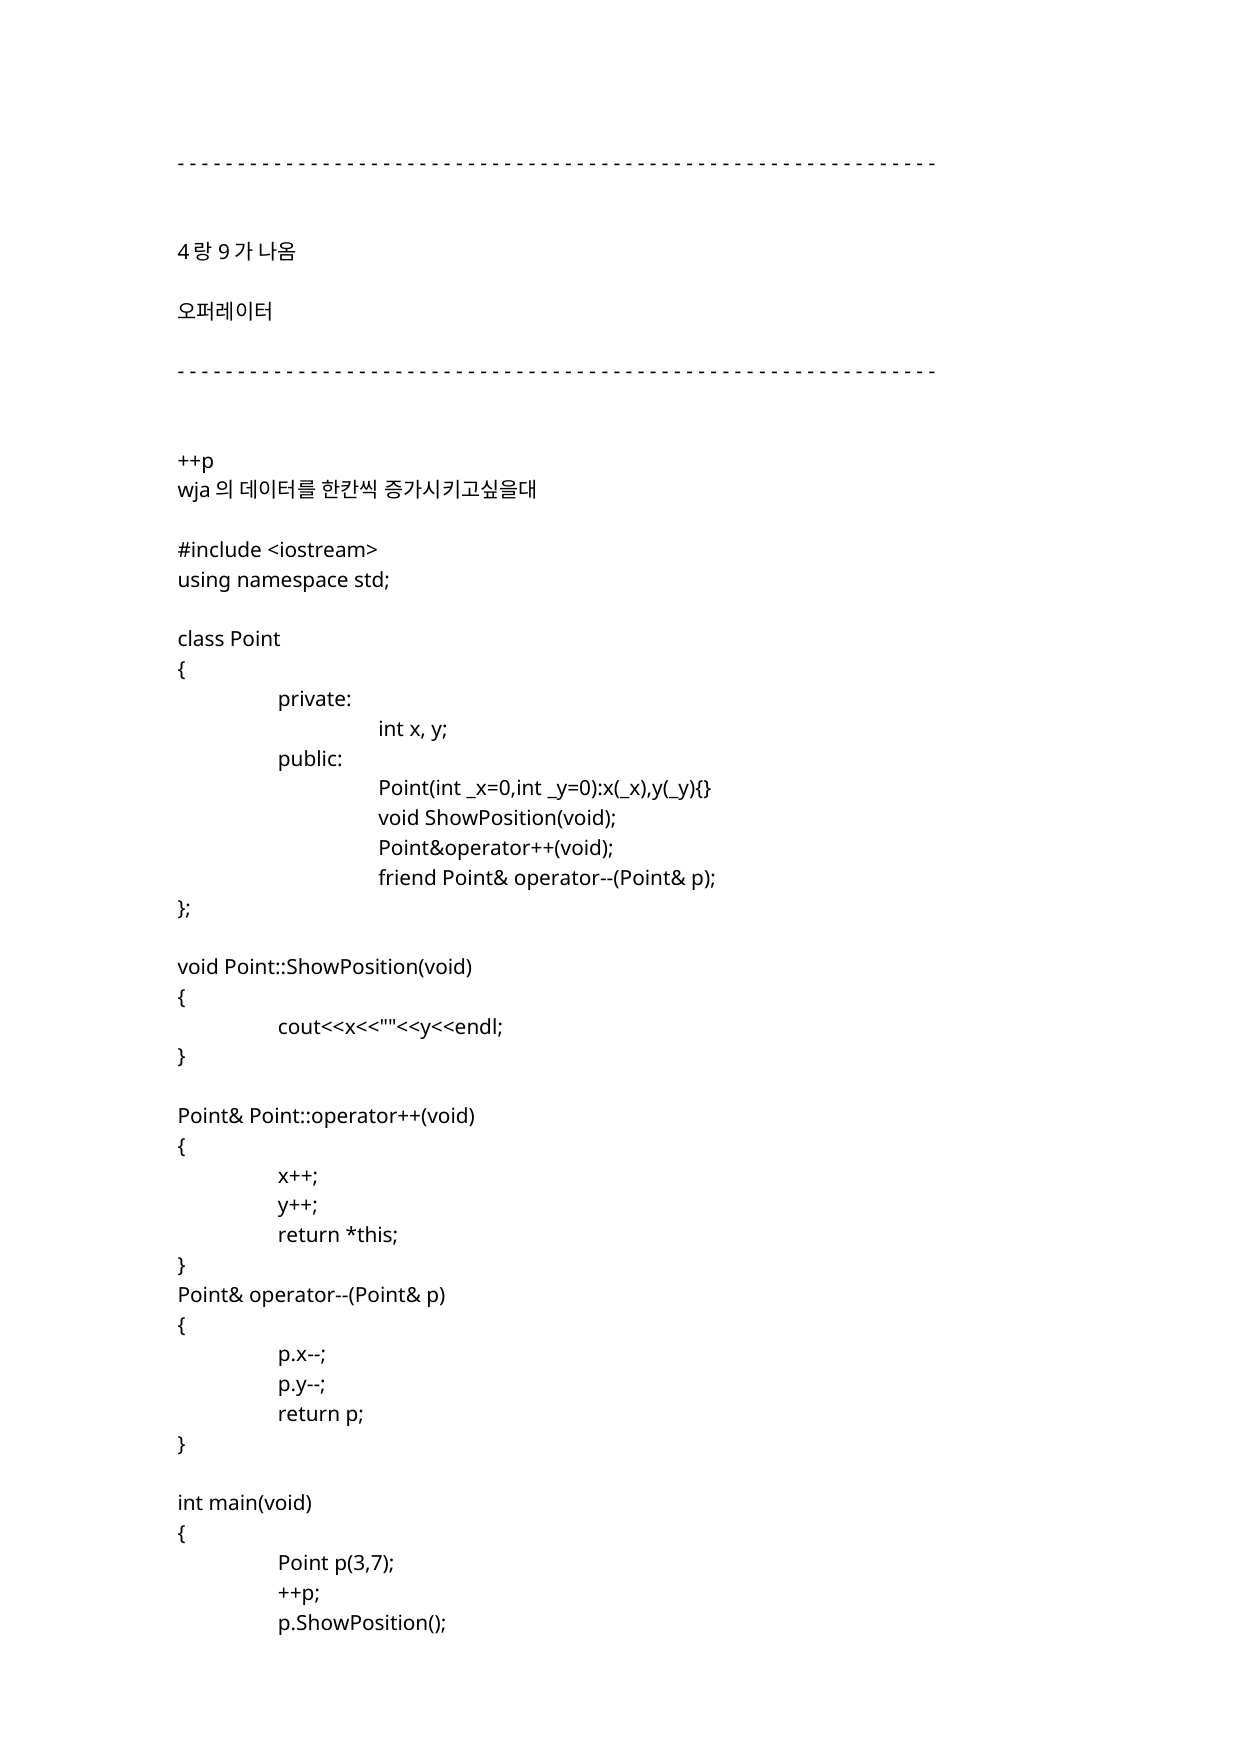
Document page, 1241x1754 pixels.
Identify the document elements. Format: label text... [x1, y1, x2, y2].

text - - - - - - - - - - - - - - - - - - - - - - - - - - - - - - - - - - - - - - - - - - - - - - - - - - - - - - - - - - - - - - - [177, 356, 1063, 385]
text int x, y; [177, 714, 1063, 742]
text p.y--; [177, 1369, 1063, 1398]
text void ShowPosition(void); [177, 803, 1063, 832]
text y++; [177, 1191, 1063, 1219]
text void Point::ShowPosition(void) [177, 952, 1063, 981]
text }; [177, 893, 1063, 921]
text public: [177, 744, 1063, 772]
text p.x--; [177, 1339, 1063, 1368]
text { [177, 1131, 1063, 1159]
text Point&operator++(void); [177, 833, 1063, 862]
text friend Point& operator--(Point& p); [177, 863, 1063, 891]
text Point& operator--(Point& p) [177, 1280, 1063, 1308]
text } [177, 1250, 1063, 1279]
text { [177, 982, 1063, 1011]
text Point& Point::operator++(void) [177, 1101, 1063, 1130]
text ++p [177, 446, 1063, 474]
text } [177, 1429, 1063, 1457]
text private: [177, 684, 1063, 713]
text 4랑 9가 나옴 [177, 237, 1063, 266]
text #include <iostream> [177, 535, 1063, 564]
text int main(void) [177, 1488, 1063, 1517]
text { [177, 1310, 1063, 1338]
text { [177, 1518, 1063, 1547]
text } [177, 1042, 1063, 1070]
text wja의 데이터를 한칸씩 증가시키고싶을대 [177, 476, 1063, 504]
text { [177, 654, 1063, 683]
text Point(int _x=0,int _y=0):x(_x),y(_y){} [177, 773, 1063, 802]
text p.ShowPosition(); [177, 1608, 1063, 1636]
text return p; [177, 1399, 1063, 1428]
text class Point [177, 624, 1063, 653]
text Point p(3,7); [177, 1548, 1063, 1577]
text - - - - - - - - - - - - - - - - - - - - - - - - - - - - - - - - - - - - - - - - - - - - - - - - - - - - - - - - - - - - - - - [177, 148, 1063, 176]
text using namespace std; [177, 565, 1063, 593]
text return *this; [177, 1220, 1063, 1249]
text 오퍼레이터 [177, 297, 1063, 325]
text cout<<x<<""<<y<<endl; [177, 1012, 1063, 1040]
text ++p; [177, 1578, 1063, 1606]
text x++; [177, 1161, 1063, 1189]
